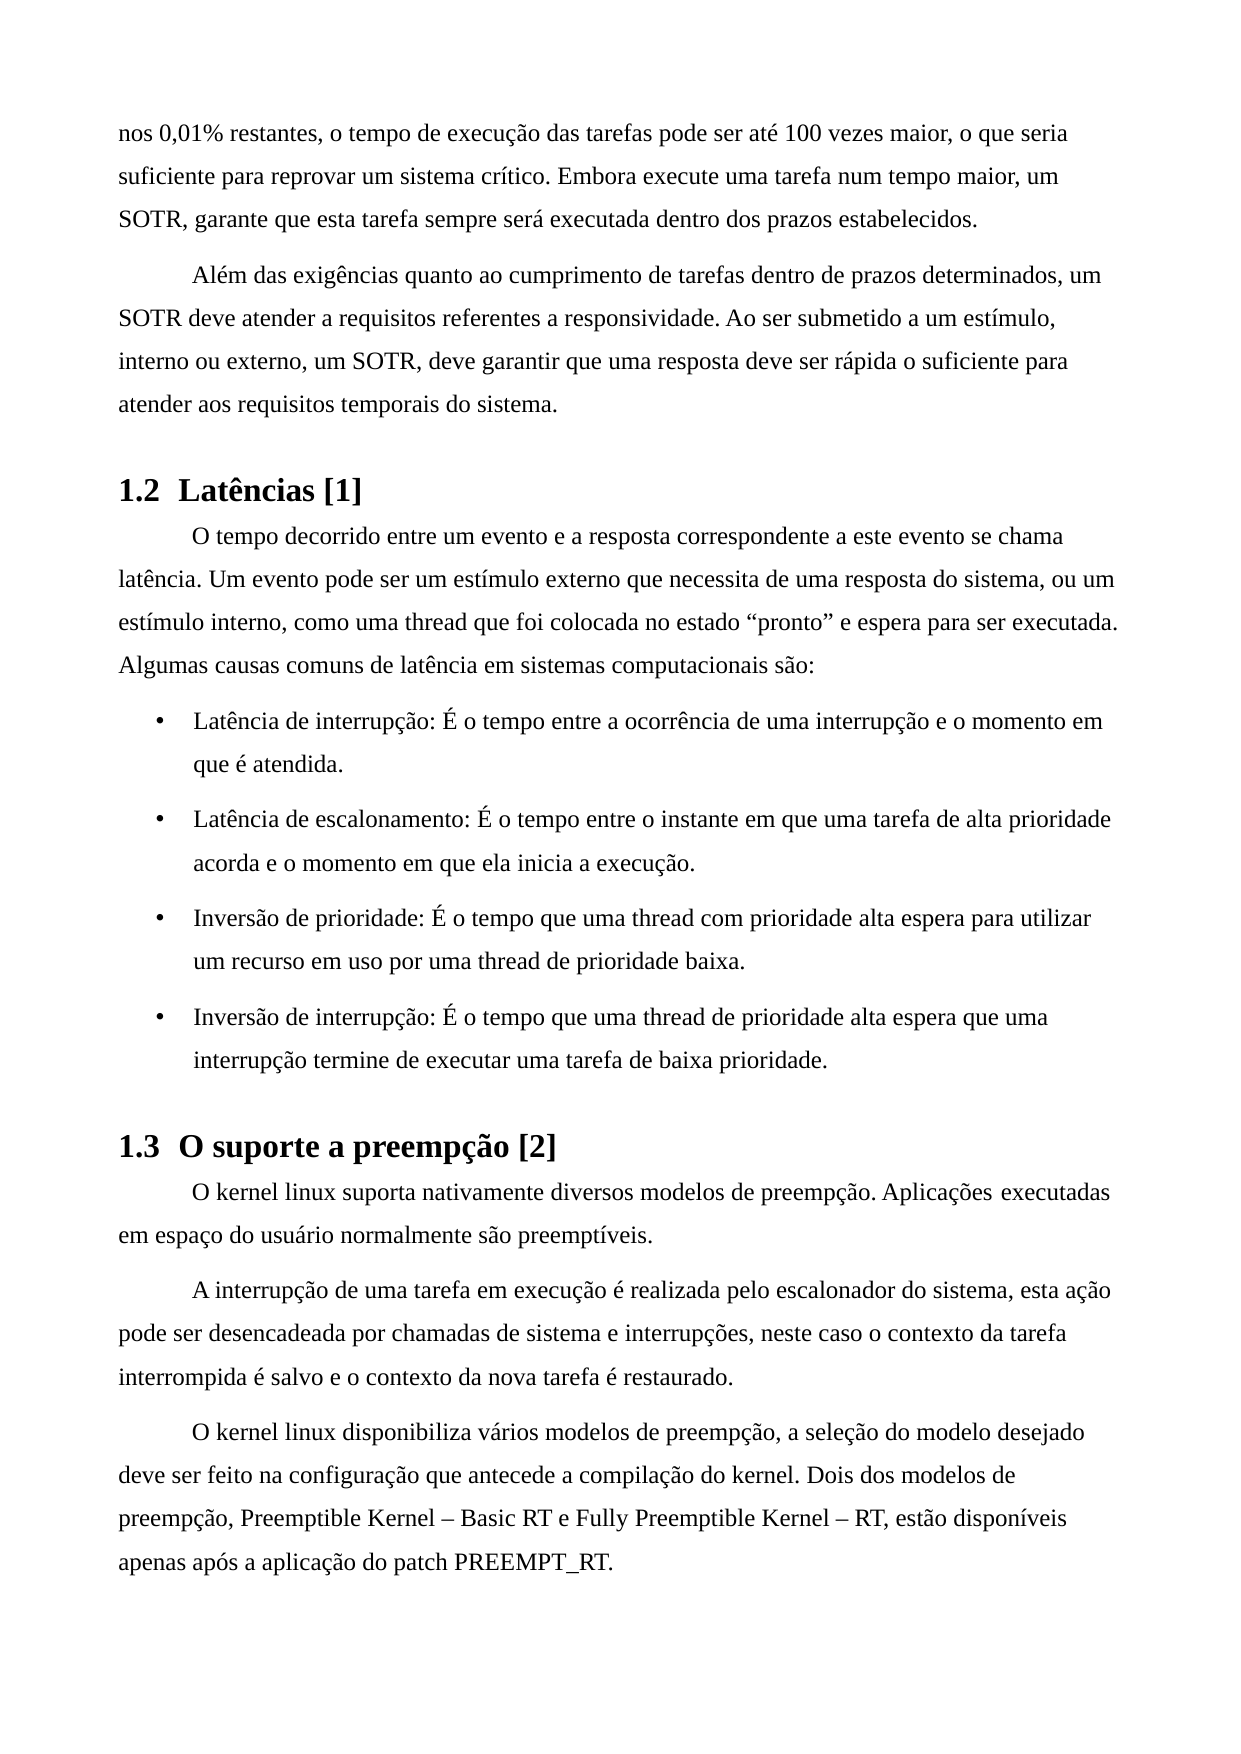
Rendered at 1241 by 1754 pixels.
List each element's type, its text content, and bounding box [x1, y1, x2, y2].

text O tempo decorrido entre um evento e a resposta correspondente a este evento se chama latência. Um evento pode ser um estímulo externo que necessita de uma resposta do sistema, ou um estímulo interno, como uma thread que foi colocada no estado “pronto” e espera para ser executada. Algumas causas comuns de latência em sistemas computacionais são: [118, 521, 1122, 679]
subtitle O suporte a preempção [2] [118, 1126, 1122, 1164]
text O kernel linux suporta nativamente diversos modelos de preempção. Aplicações executadas em espaço do usuário normalmente são preemptíveis. [118, 1177, 1122, 1248]
list Latência de escalonamento: É o tempo entre o instante em que uma tarefa de alta prioridade acorda e o momento em que ela inicia a execução. [156, 804, 1122, 876]
text nos 0,01% restantes, o tempo de execução das tarefas pode ser até 100 vezes maior, o que seria suficiente para reprovar um sistema crítico. Embora execute uma tarefa num tempo maior, um SOTR, garante que esta tarefa sempre será executada dentro dos prazos estabelecidos. [118, 118, 1122, 233]
text O kernel linux disponibiliza vários modelos de preempção, a seleção do modelo desejado deve ser feito na configuração que antecede a compilação do kernel. Dois dos modelos de preempção, Preemptible Kernel – Basic RT e Fully Preemptible Kernel – RT, estão disponíveis apenas após a aplicação do patch PREEMPT_RT. [118, 1417, 1122, 1575]
list Inversão de interrupção: É o tempo que uma thread de prioridade alta espera que uma interrupção termine de executar uma tarefa de baixa prioridade. [156, 1002, 1122, 1074]
text Além das exigências quanto ao cumprimento de tarefas dentro de prazos determinados, um SOTR deve atender a requisitos referentes a responsividade. Ao ser submetido a um estímulo, interno ou externo, um SOTR, deve garantir que uma resposta deve ser rápida o suficiente para atender aos requisitos temporais do sistema. [118, 260, 1122, 418]
list Inversão de prioridade: É o tempo que uma thread com prioridade alta espera para utilizar um recurso em uso por uma thread de prioridade baixa. [156, 903, 1122, 975]
text A interrupção de uma tarefa em execução é realizada pelo escalonador do sistema, esta ação pode ser desencadeada por chamadas de sistema e interrupções, neste caso o contexto da tarefa interrompida é salvo e o contexto da nova tarefa é restaurado. [118, 1275, 1122, 1390]
list Latência de interrupção: É o tempo entre a ocorrência de uma interrupção e o momento em que é atendida. [156, 706, 1122, 778]
subtitle Latências [1] [118, 470, 1122, 508]
